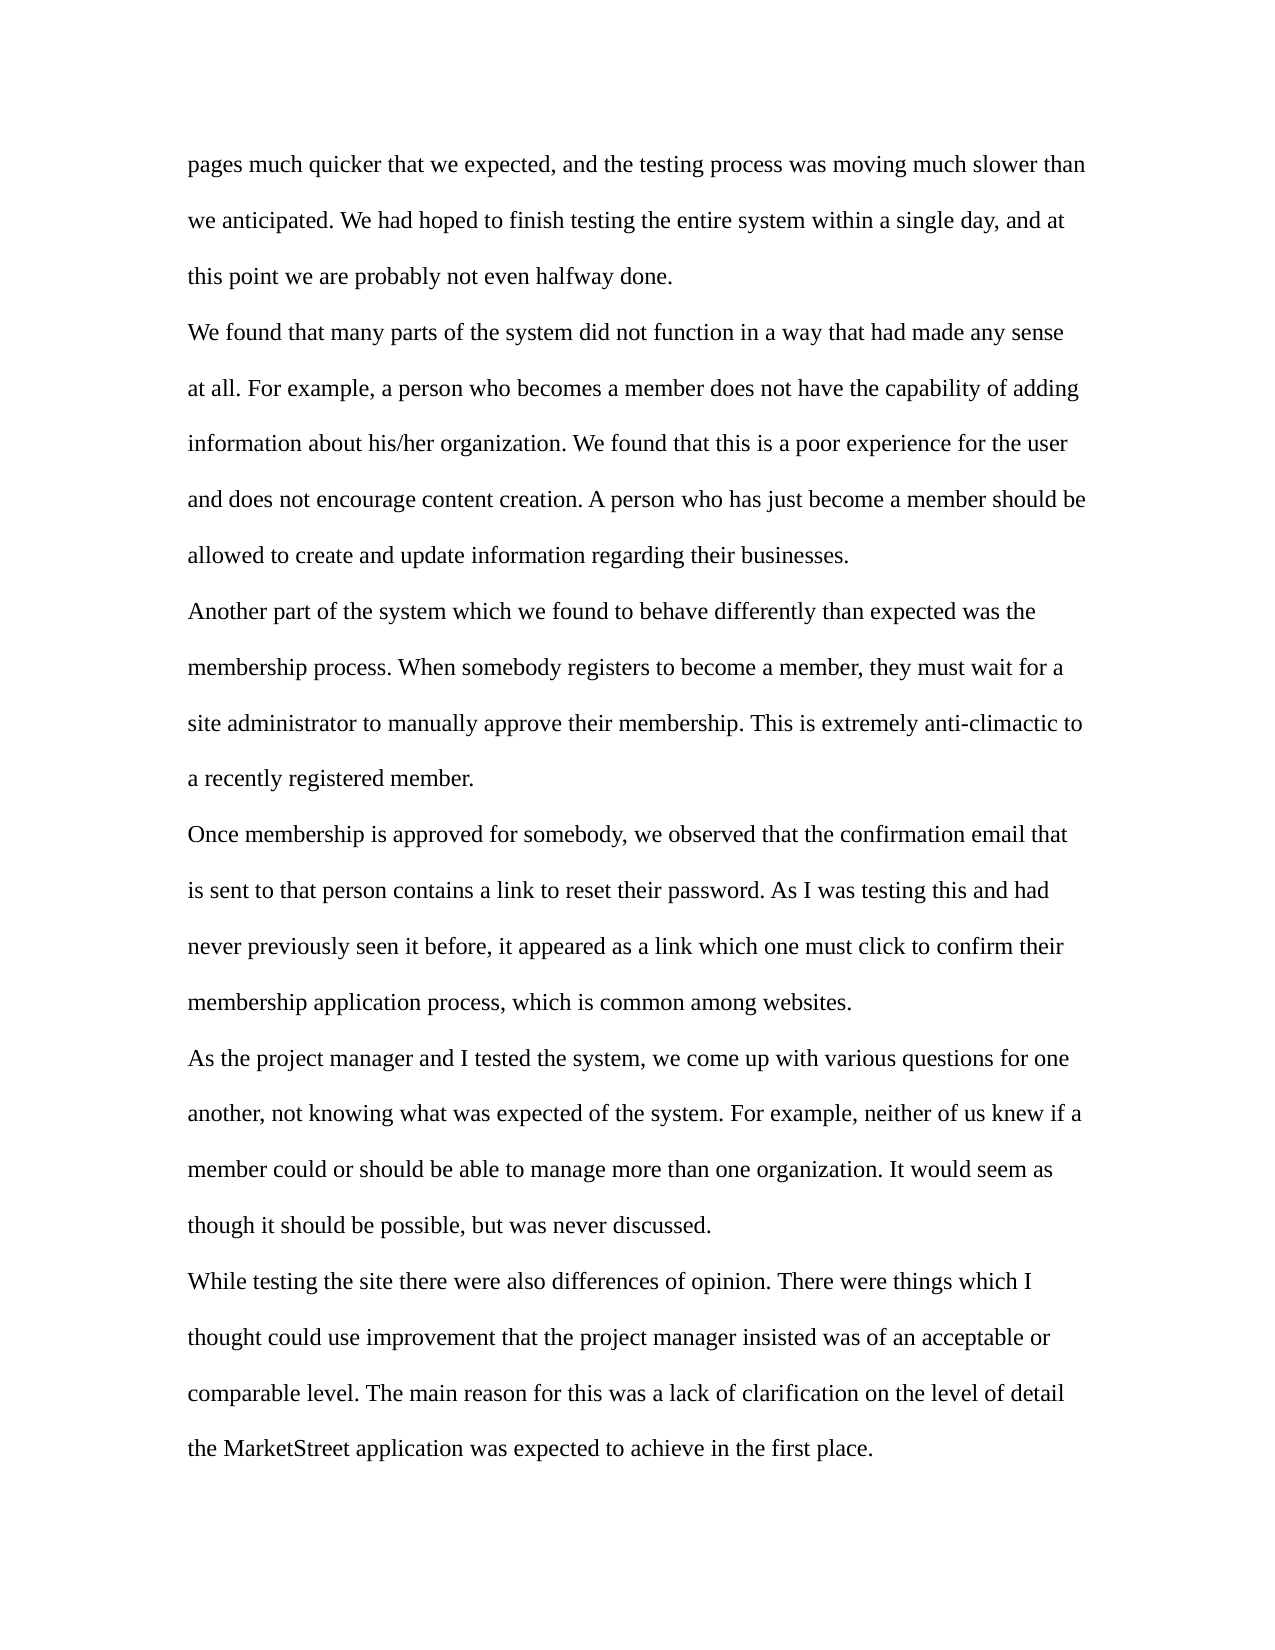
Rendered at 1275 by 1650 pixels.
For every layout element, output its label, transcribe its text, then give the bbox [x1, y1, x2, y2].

text Another part of the system which we found to behave differently than expected was the membership process. When somebody registers to become a member, they must wait for a site administrator to manually approve their membership. This is extremely anti-climactic to a recently registered member. [187, 597, 1087, 792]
text While testing the site there were also differences of opinion. There were things which I thought could use improvement that the project manager insisted was of an acceptable or comparable level. The main reason for this was a lack of clarification on the level of detail the MarketStreet application was expected to achieve in the first place. [187, 1267, 1087, 1462]
text We found that many parts of the system did not function in a way that had made any sense at all. For example, a person who becomes a member does not have the capability of adding information about his/her organization. We found that this is a poor experience for the user and does not encourage content creation. A person who has just become a member should be allowed to create and update information regarding their businesses. [187, 317, 1087, 569]
text pages much quicker that we expected, and the testing process was moving much slower than we anticipated. We had hoped to finish testing the entire system within a single day, and at this point we are probably not even halfway done. [187, 150, 1087, 289]
text Once membership is approved for somebody, we observed that the confirmation email that is sent to that person contains a link to reset their password. As I was testing this and had never previously seen it before, it appeared as a link which one must click to confirm their membership application process, which is common among websites. [187, 820, 1087, 1015]
text As the project manager and I tested the system, we come up with various questions for one another, not knowing what was expected of the system. For example, neither of us knew if a member could or should be able to manage more than one organization. It would seem as though it should be possible, but was never discussed. [187, 1043, 1087, 1239]
